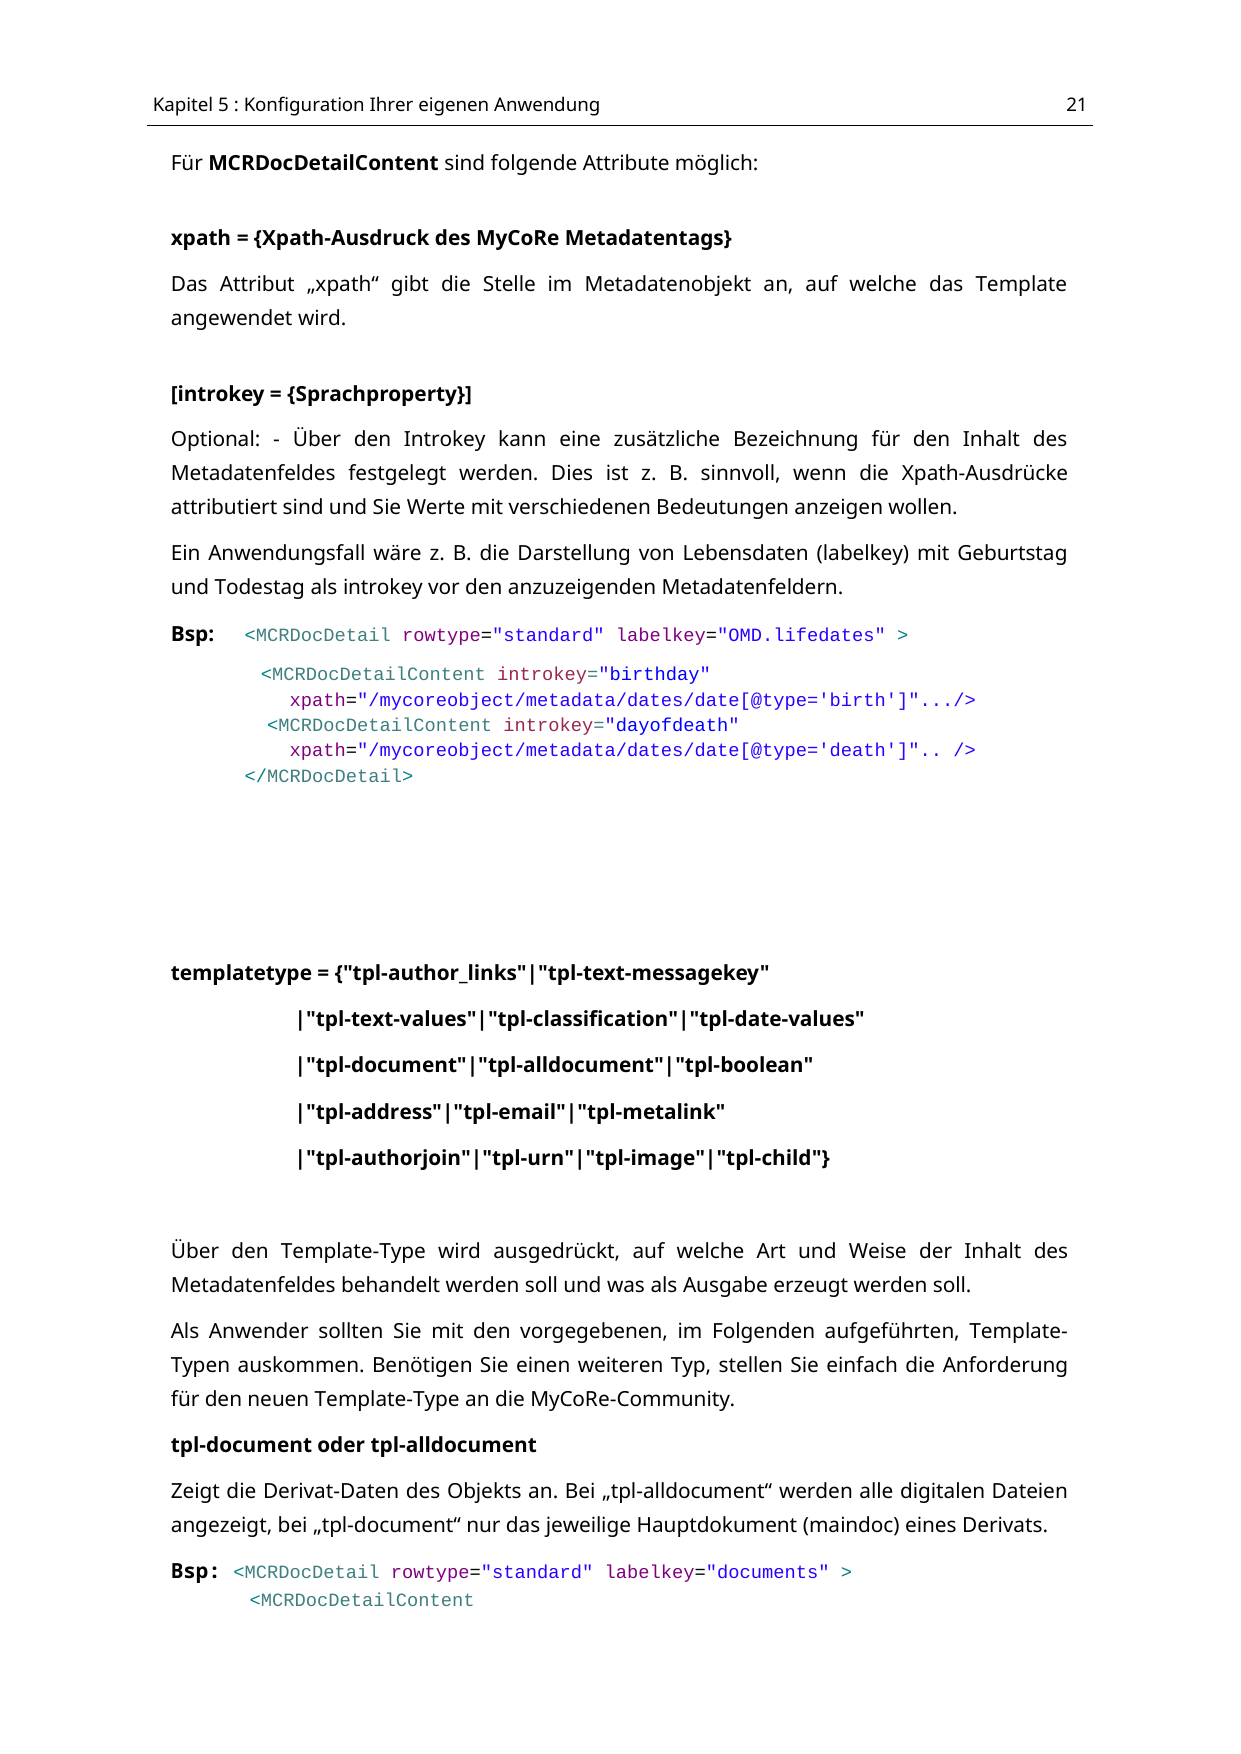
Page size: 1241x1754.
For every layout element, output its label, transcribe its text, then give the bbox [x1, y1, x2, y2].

text tpl-document oder tpl-alldocument [171, 1430, 1069, 1458]
text |"tpl-authorjoin"|"tpl-urn"|"tpl-image"|"tpl-child"} [147, 1143, 1069, 1171]
text Bsp: <MCRDocDetail rowtype="standard" labelkey="documents" > [171, 1557, 1069, 1585]
text |"tpl-text-values"|"tpl-classification"|"tpl-date-values" [147, 1004, 1069, 1032]
subtitle xpath = {Xpath-Ausdruck des MyCoRe Metadatentags} [171, 223, 1092, 252]
text Zeigt die Derivat-Daten des Objekts an. Bei „tpl-alldocument“ werden alle digitalen Dateien angezeigt, bei „tpl-document“ nur das jeweilige Hauptdokument (maindoc) eines Derivats. [171, 1476, 1069, 1538]
text Ein Anwendungsfall wäre z. B. die Darstellung von Lebensdaten (labelkey) mit Geburtstag und Todestag als introkey vor den anzuzeigenden Metadatenfeldern. [171, 538, 1069, 601]
text Das Attribut „xpath“ gibt die Stelle im Metadatenobjekt an, auf welche das Template angewendet wird. [171, 269, 1069, 331]
text Für MCRDocDetailContent sind folgende Attribute möglich: [171, 148, 1069, 176]
text </MCRDocDetail> [171, 767, 1069, 788]
subtitle [introkey = {Sprachproperty}] [171, 379, 1092, 407]
text |"tpl-address"|"tpl-email"|"tpl-metalink" [147, 1097, 1069, 1125]
text <MCRDocDetailContent introkey="birthday" xpath="/mycoreobject/metadata/dates/date[@type='birth']".../> <MCRDocDetailContent introkey="dayofdeath" xpath="/mycoreobject/metadata/dates/date[@type='death']".. /> [171, 665, 1069, 762]
text Optional: - Über den Introkey kann eine zusätzliche Bezeichnung für den Inhalt des Metadatenfeldes festgelegt werden. Dies ist z. B. sinnvoll, wenn die Xpath-Ausdrücke attributiert sind und Sie Werte mit verschiedenen Bedeutungen anzeigen wollen. [171, 424, 1069, 520]
text Als Anwender sollten Sie mit den vorgegebenen, im Folgenden aufgeführten, Template-Typen auskommen. Benötigen Sie einen weiteren Typ, stellen Sie einfach die Anforderung für den neuen Template-Type an die MyCoRe-Community. [171, 1316, 1069, 1412]
text <MCRDocDetailContent [171, 1591, 1069, 1612]
text Bsp: <MCRDocDetail rowtype="standard" labelkey="OMD.lifedates" > [171, 619, 1069, 647]
text Über den Template-Type wird ausgedrückt, auf welche Art und Weise der Inhalt des Metadatenfeldes behandelt werden soll und was als Ausgabe erzeugt werden soll. [171, 1236, 1069, 1298]
subtitle templatetype = {"tpl-author_links"|"tpl-text-messagekey" [171, 958, 1092, 987]
text |"tpl-document"|"tpl-alldocument"|"tpl-boolean" [147, 1050, 1069, 1079]
